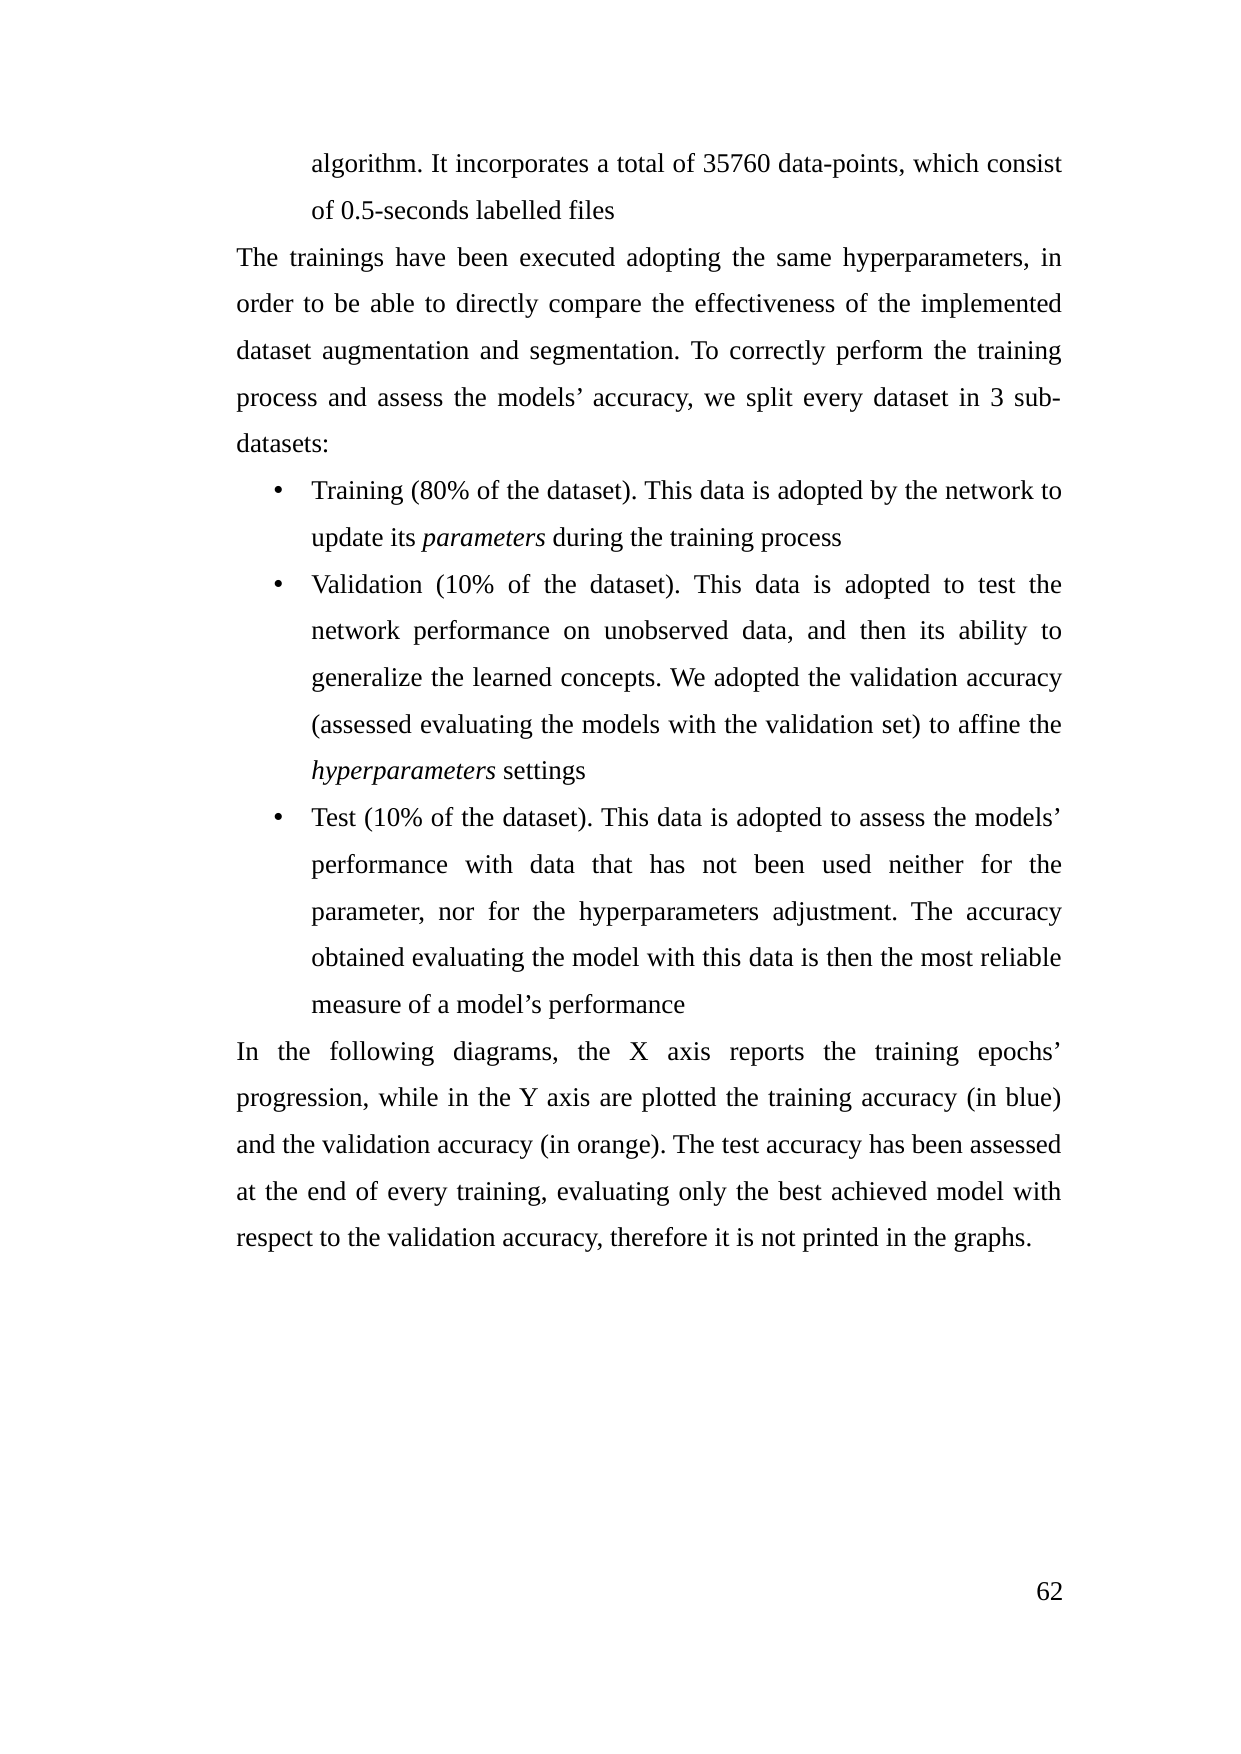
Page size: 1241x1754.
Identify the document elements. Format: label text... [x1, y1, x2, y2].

list Test (10% of the dataset). This data is adopted to assess the models’ performance with data that has not been used neither for the parameter, nor for the hyperparameters adjustment. The accuracy obtained evaluating the model with this data is then the most reliable measure of a model’s performance [274, 801, 1063, 1019]
list Training (80% of the dataset). This data is adopted by the network to update its parameters during the training process [274, 474, 1063, 552]
text The trainings have been executed adopting the same hyperparameters, in order to be able to directly compare the effectiveness of the implemented dataset augmentation and segmentation. To correctly perform the training process and assess the models’ accuracy, we split every dataset in 3 sub-datasets: [236, 241, 1063, 459]
text In the following diagrams, the X axis reports the training epochs’ progression, while in the Y axis are plotted the training accuracy (in blue) and the validation accuracy (in orange). The test accuracy has been assessed at the end of every training, evaluating only the best achieved model with respect to the validation accuracy, therefore it is not printed in the graphs. [236, 1034, 1063, 1252]
list Validation (10% of the dataset). This data is adopted to test the network performance on unobserved data, and then its ability to generalize the learned concepts. We adopted the validation accuracy (assessed evaluating the models with the validation set) to affine the hyperparameters settings [274, 568, 1063, 786]
list algorithm. It incorporates a total of 35760 data-points, which consist of 0.5-seconds labelled files [274, 148, 1063, 225]
